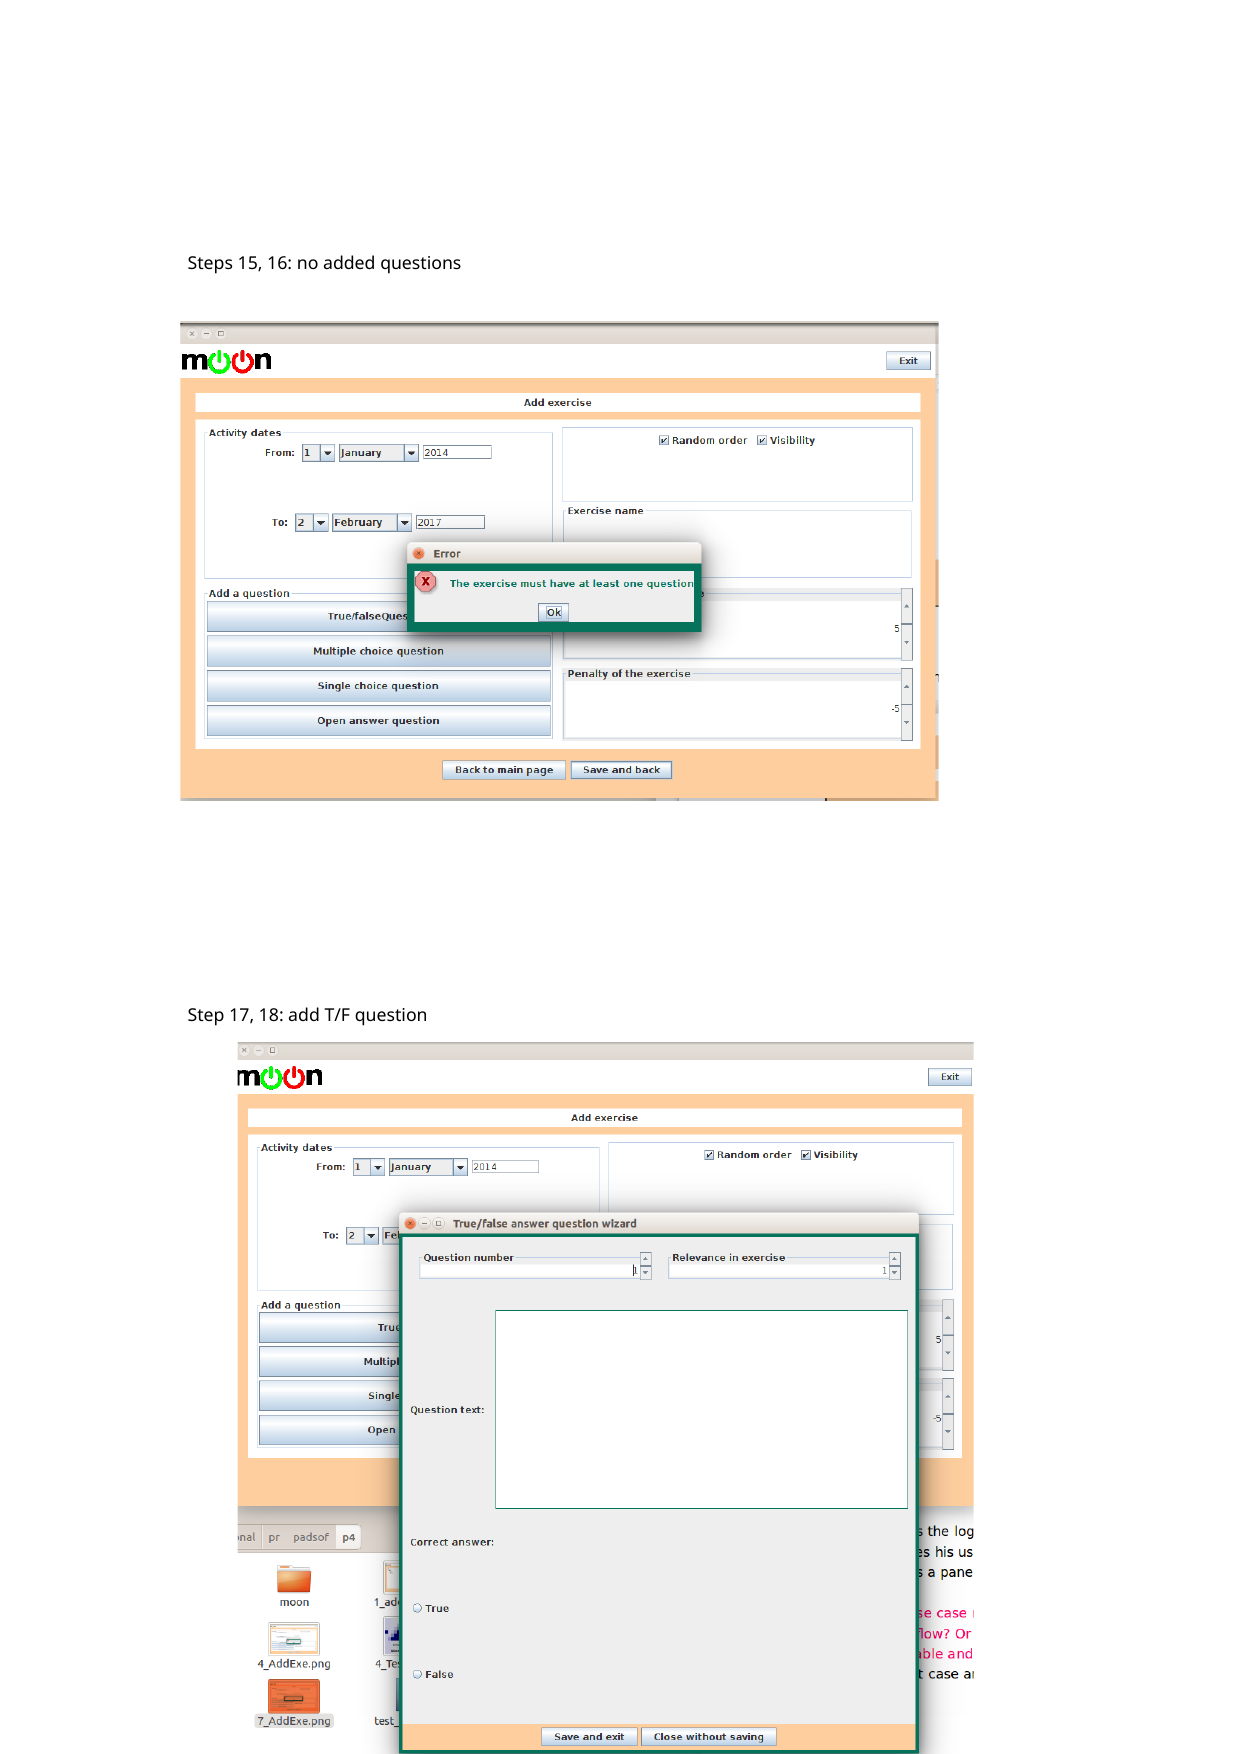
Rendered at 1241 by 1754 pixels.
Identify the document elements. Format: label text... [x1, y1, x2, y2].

text Step 17, 18: add T/F question [187, 1003, 1053, 1027]
text Steps 15, 16: no added questions [187, 250, 1053, 274]
picture [180, 321, 939, 801]
picture [237, 1042, 974, 1754]
